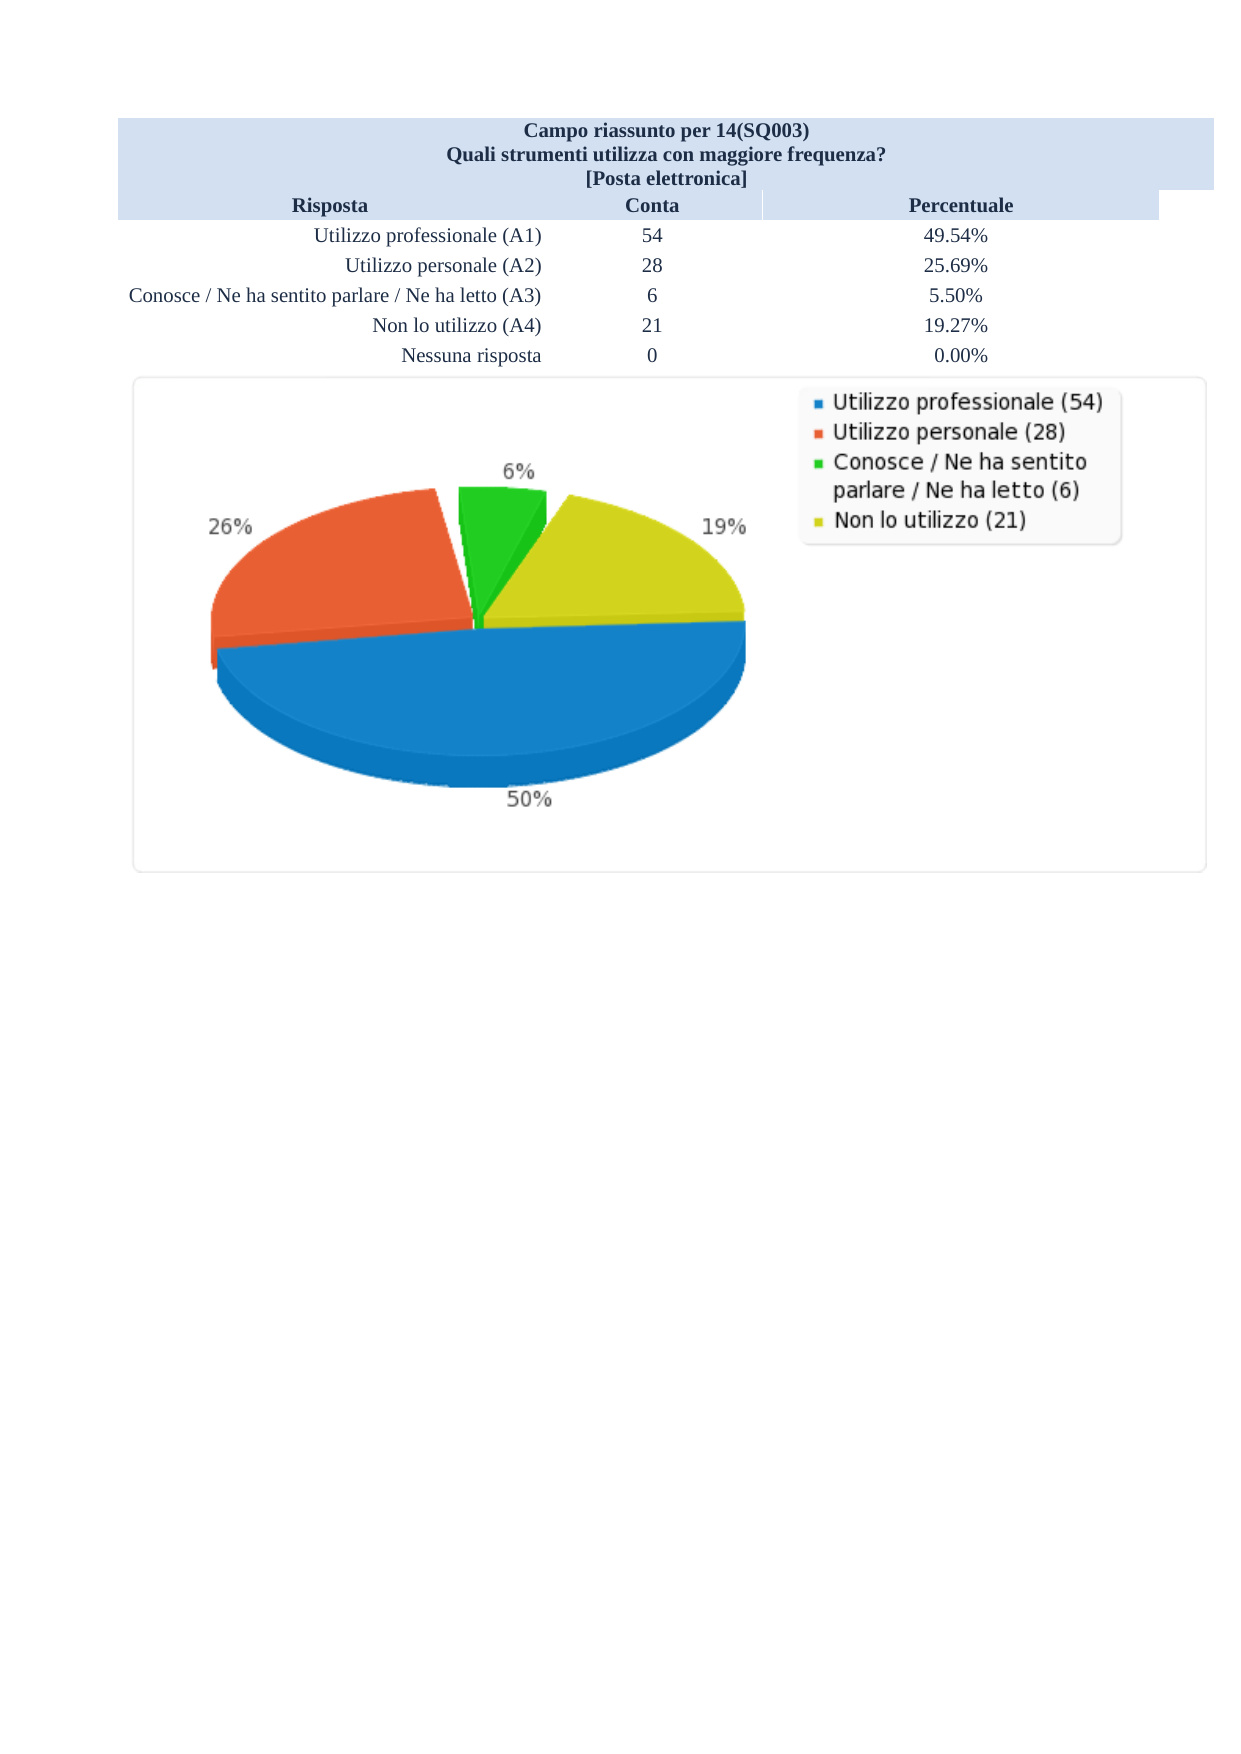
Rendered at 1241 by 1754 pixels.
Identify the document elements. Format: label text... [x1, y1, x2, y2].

table_cell Non lo utilizzo (A4) [118, 310, 542, 340]
table_cell Utilizzo professionale (A1) [118, 220, 542, 250]
table_header Campo riassunto per 14(SQ003) [118, 118, 1214, 142]
table_cell [1160, 310, 1214, 340]
table_cell Quali strumenti utilizza con maggiore frequenza? [Posta elettronica] [118, 142, 1214, 190]
table_cell [118, 370, 125, 873]
table_cell 6 [542, 280, 762, 310]
table_cell [1160, 220, 1214, 250]
table_cell 0 [542, 340, 762, 369]
table_cell 5.50% [763, 280, 1159, 310]
table_cell [1160, 340, 1214, 370]
table_cell 54 [542, 220, 762, 250]
table_cell 28 [542, 250, 762, 280]
table_cell 19.27% [763, 310, 1159, 340]
table_cell Conta [542, 190, 762, 220]
table_cell [1160, 250, 1214, 280]
table_cell Conosce / Ne ha sentito parlare / Ne ha letto (A3) [118, 280, 542, 310]
table_cell Nessuna risposta [118, 340, 542, 370]
table_cell 49.54% [763, 220, 1159, 250]
table_cell Percentuale [763, 190, 1159, 220]
table_cell 0.00% [763, 340, 1159, 369]
table_cell Utilizzo personale (A2) [118, 250, 542, 280]
table_cell [1160, 280, 1214, 310]
picture [125, 369, 1207, 873]
table_cell 25.69% [763, 250, 1159, 280]
table_cell Risposta [118, 190, 542, 220]
table_cell [1207, 370, 1214, 873]
table_cell [1160, 190, 1214, 220]
table_cell 21 [542, 310, 762, 340]
